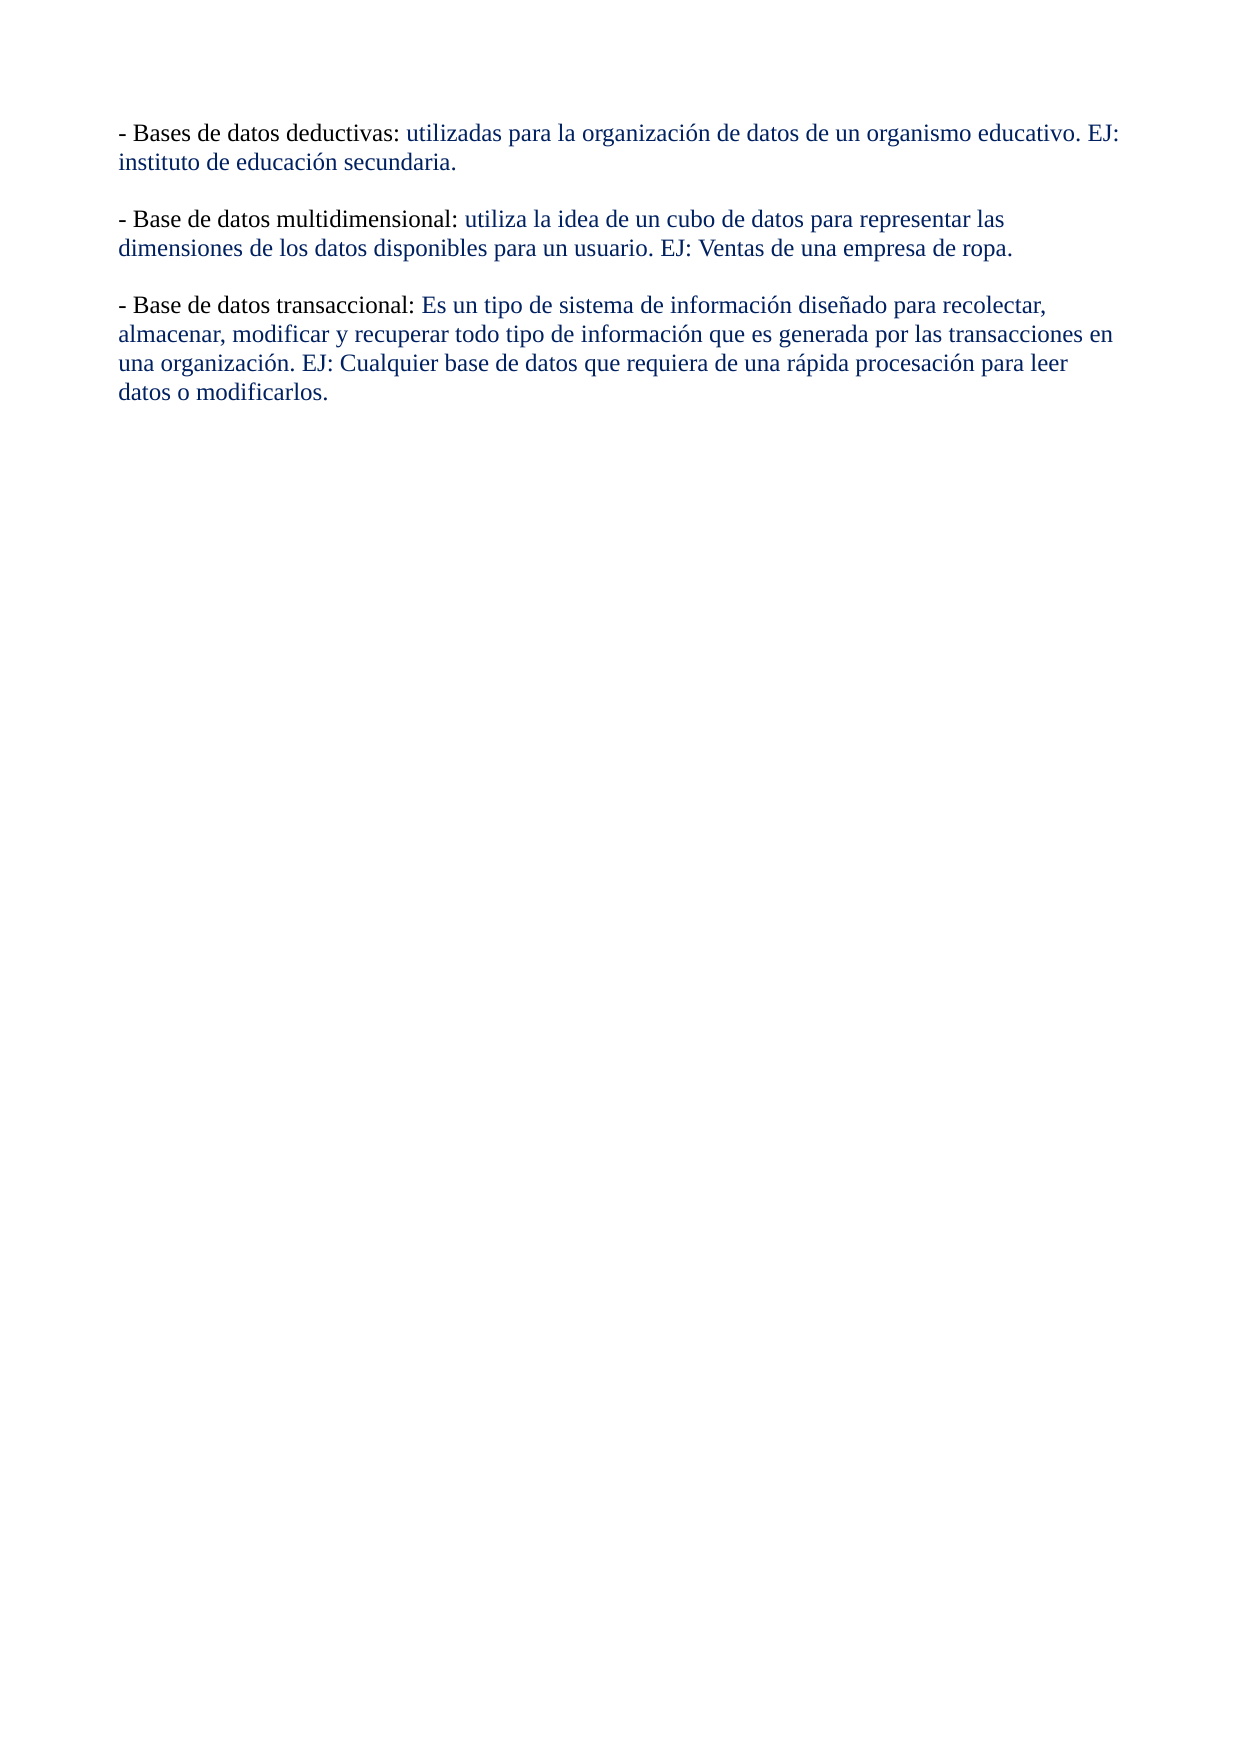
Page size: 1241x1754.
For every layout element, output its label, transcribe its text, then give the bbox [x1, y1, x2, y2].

text - Bases de datos deductivas: utilizadas para la organización de datos de un organismo educativo. EJ: instituto de educación secundaria. [118, 118, 1122, 176]
text - Base de datos transaccional: Es un tipo de sistema de información diseñado para recolectar, almacenar, modificar y recuperar todo tipo de información que es generada por las transacciones en una organización. EJ: Cualquier base de datos que requiera de una rápida procesación para leer datos o modificarlos. [118, 291, 1122, 406]
text - Base de datos multidimensional: utiliza la idea de un cubo de datos para representar las dimensiones de los datos disponibles para un usuario. EJ: Ventas de una empresa de ropa. [118, 204, 1122, 262]
